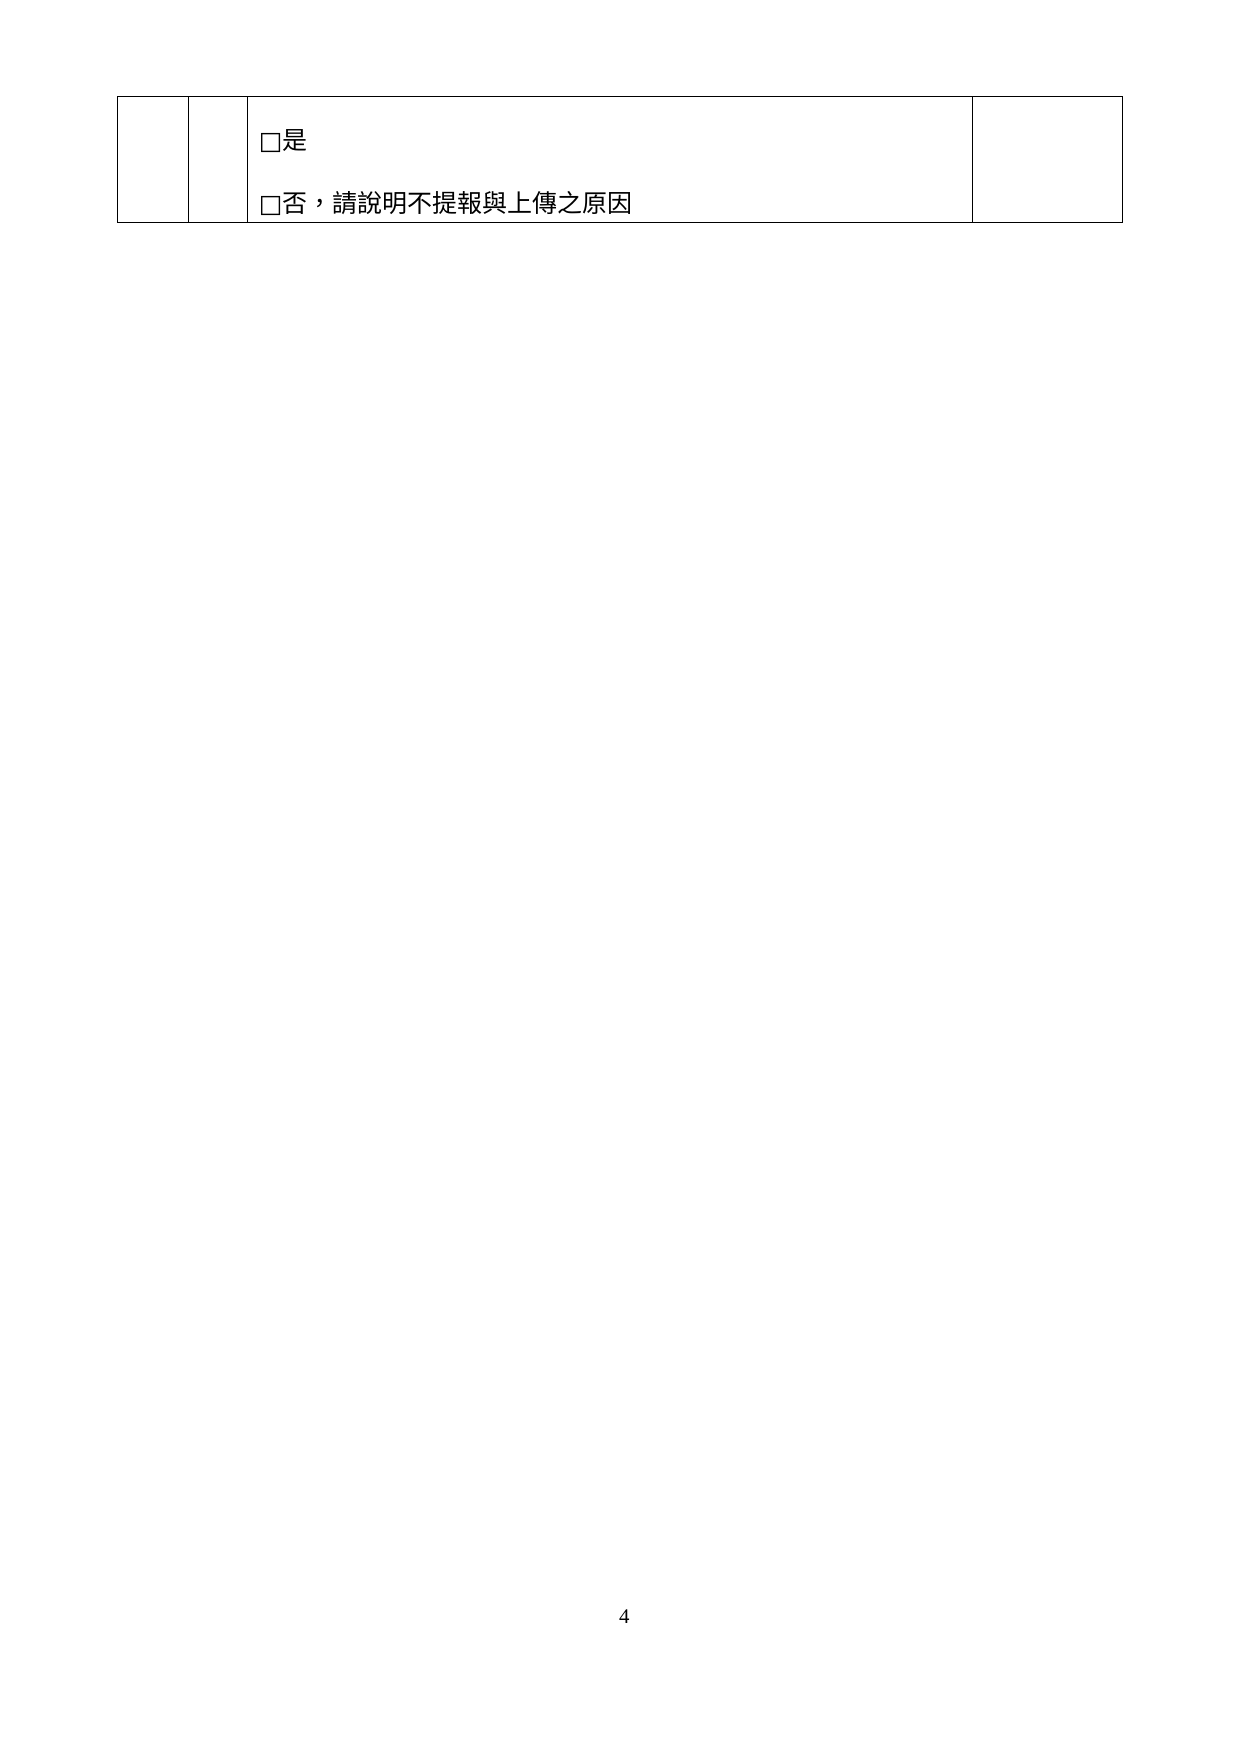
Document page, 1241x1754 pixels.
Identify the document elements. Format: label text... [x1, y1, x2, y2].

table_cell [973, 97, 1122, 222]
table_cell [189, 97, 247, 222]
table_cell □是 □否，請說明不提報與上傳之原因 [248, 97, 972, 222]
table_cell [118, 97, 188, 222]
